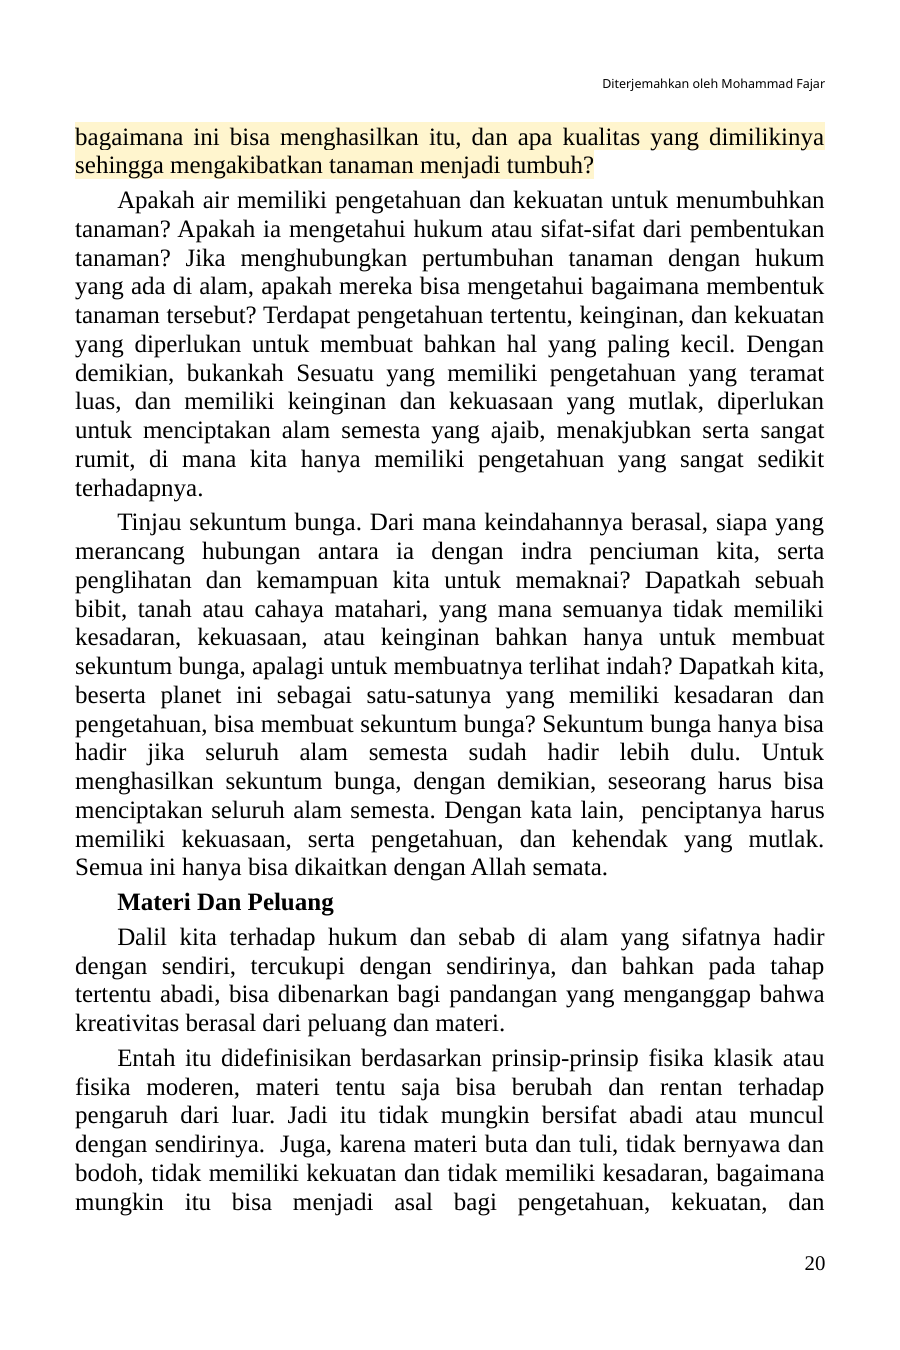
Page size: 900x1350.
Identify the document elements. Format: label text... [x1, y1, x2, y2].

text Apakah air memiliki pengetahuan dan kekuatan untuk menumbuhkan tanaman? Apakah ia mengetahui hukum atau sifat-sifat dari pembentukan tanaman? Jika menghubungkan pertumbuhan tanaman dengan hukum yang ada di alam, apakah mereka bisa mengetahui bagaimana membentuk tanaman tersebut? Terdapat pengetahuan tertentu, keinginan, dan kekuatan yang diperlukan untuk membuat bahkan hal yang paling kecil. Dengan demikian, bukankah Sesuatu yang memiliki pengetahuan yang teramat luas, dan memiliki keinginan dan kekuasaan yang mutlak, diperlukan untuk menciptakan alam semesta yang ajaib, menakjubkan serta sangat rumit, di mana kita hanya memiliki pengetahuan yang sangat sedikit terhadapnya. [75, 185, 825, 501]
text Dalil kita terhadap hukum dan sebab di alam yang sifatnya hadir dengan sendiri, tercukupi dengan sendirinya, dan bahkan pada tahap tertentu abadi, bisa dibenarkan bagi pandangan yang menganggap bahwa kreativitas berasal dari peluang dan materi. [75, 922, 825, 1037]
text Tinjau sekuntum bunga. Dari mana keindahannya berasal, siapa yang merancang hubungan antara ia dengan indra penciuman kita, serta penglihatan dan kemampuan kita untuk memaknai? Dapatkah sebuah bibit, tanah atau cahaya matahari, yang mana semuanya tidak memiliki kesadaran, kekuasaan, atau keinginan bahkan hanya untuk membuat sekuntum bunga, apalagi untuk membuatnya terlihat indah? Dapatkah kita, beserta planet ini sebagai satu-satunya yang memiliki kesadaran dan pengetahuan, bisa membuat sekuntum bunga? Sekuntum bunga hanya bisa hadir jika seluruh alam semesta sudah hadir lebih dulu. Untuk menghasilkan sekuntum bunga, dengan demikian, seseorang harus bisa menciptakan seluruh alam semesta. Dengan kata lain, penciptanya harus memiliki kekuasaan, serta pengetahuan, dan kehendak yang mutlak. Semua ini hanya bisa dikaitkan dengan Allah semata. [75, 507, 825, 881]
list bagaimana ini bisa menghasilkan itu, dan apa kualitas yang dimilikinya sehingga mengakibatkan tanaman menjadi tumbuh? [75, 122, 825, 179]
text Entah itu didefinisikan berdasarkan prinsip-prinsip fisika klasik atau fisika moderen, materi tentu saja bisa berubah dan rentan terhadap pengaruh dari luar. Jadi itu tidak mungkin bersifat abadi atau muncul dengan sendirinya. Juga, karena materi buta dan tuli, tidak bernyawa dan bodoh, tidak memiliki kekuatan dan tidak memiliki kesadaran, bagaimana mungkin itu bisa menjadi asal bagi pengetahuan, kekuatan, dan [75, 1043, 825, 1216]
text Materi Dan Peluang [75, 887, 825, 916]
